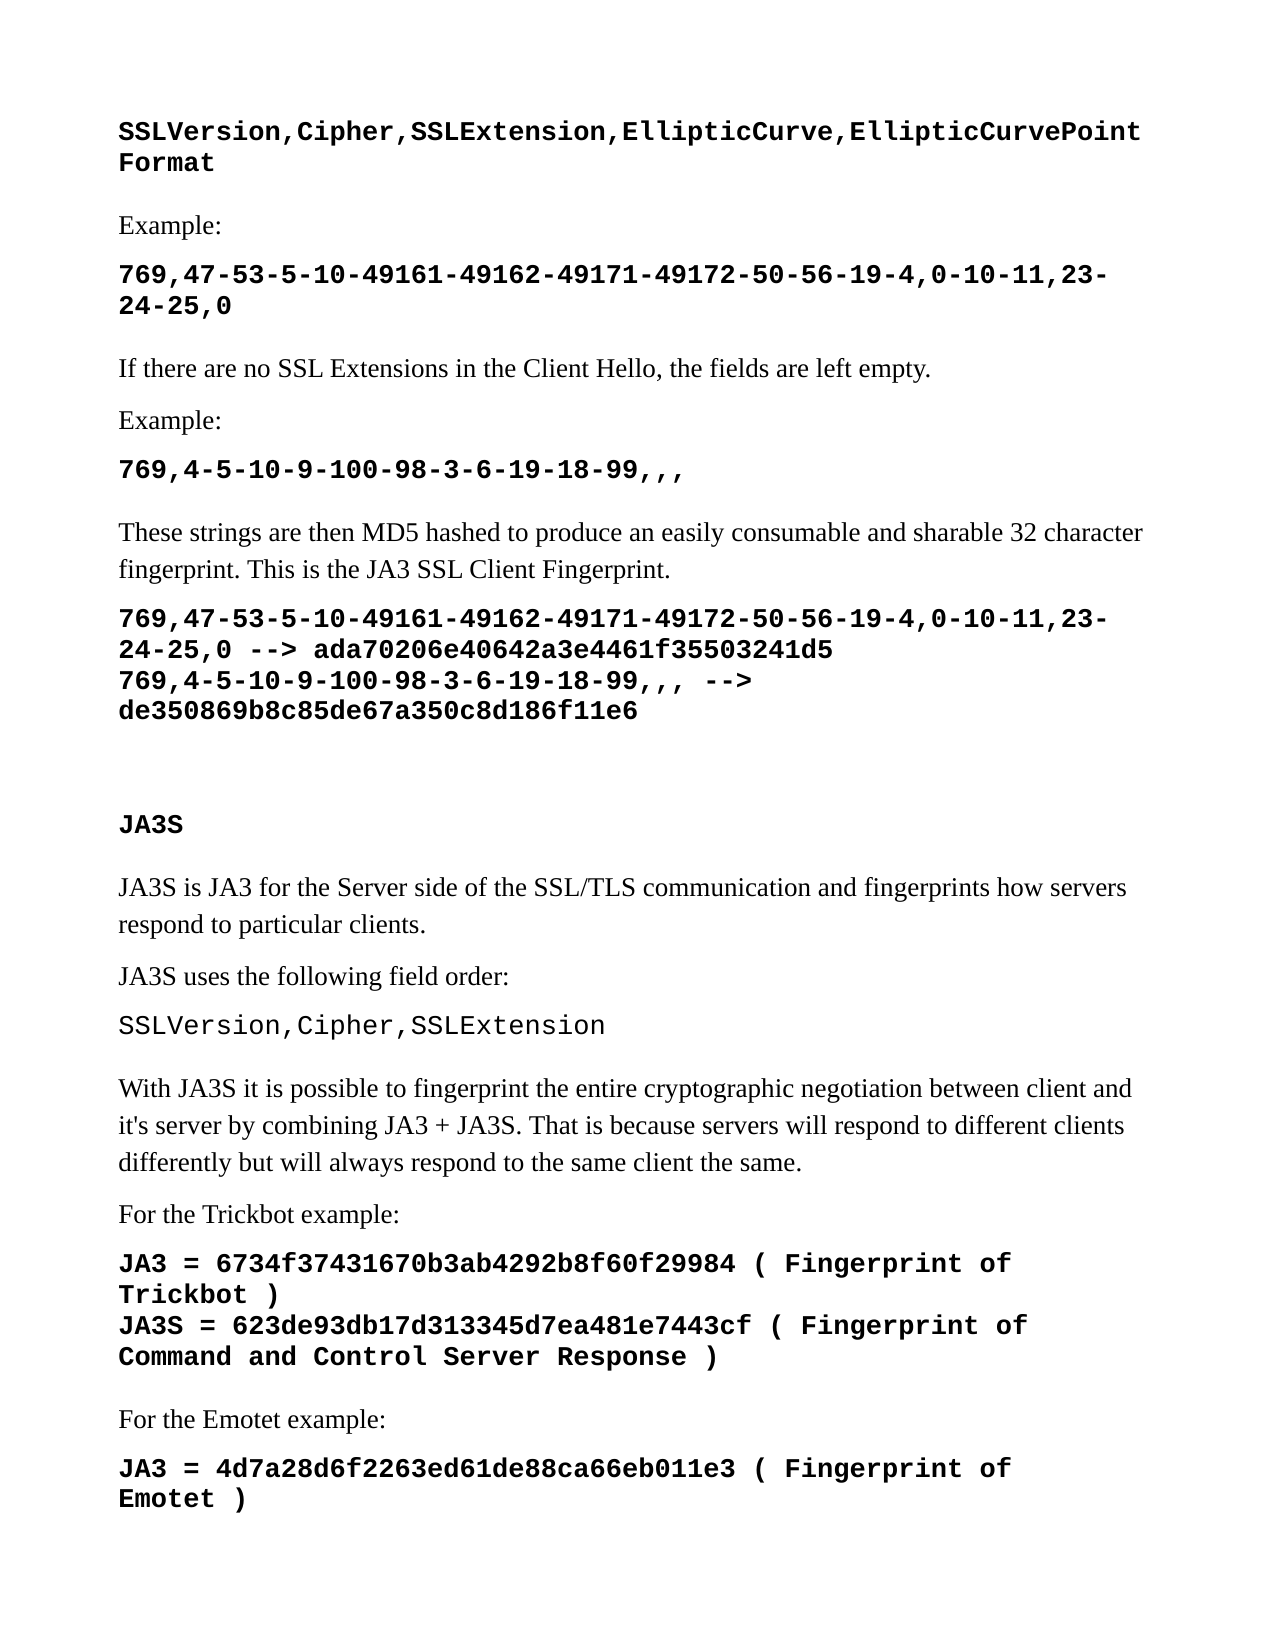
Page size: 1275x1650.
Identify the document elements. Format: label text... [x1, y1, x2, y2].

text JA3S = 623de93db17d313345d7ea481e7443cf ( Fingerprint of Command and Control Server Response ) [118, 1312, 1157, 1373]
text Example: [118, 404, 1157, 435]
text With JA3S it is possible to fingerprint the entire cryptographic negotiation between client and it's server by combining JA3 + JA3S. That is because servers will respond to different clients differently but will always respond to the same client the same. [118, 1072, 1157, 1178]
text If there are no SSL Extensions in the Client Hello, the fields are left empty. [118, 352, 1157, 383]
text JA3 = 4d7a28d6f2263ed61de88ca66eb011e3 ( Fingerprint of Emotet ) [118, 1454, 1157, 1516]
text For the Emotet example: [118, 1403, 1157, 1434]
text 769,4-5-10-9-100-98-3-6-19-18-99,,, [118, 456, 1157, 486]
text These strings are then MD5 hashed to produce an easily consumable and sharable 32 character fingerprint. This is the JA3 SSL Client Fingerprint. [118, 516, 1157, 584]
text 769,4-5-10-9-100-98-3-6-19-18-99,,, --> de350869b8c85de67a350c8d186f11e6 [118, 666, 1157, 728]
text JA3S uses the following field order: [118, 960, 1157, 991]
subtitle JA3S [118, 811, 1157, 841]
text SSLVersion,Cipher,SSLExtension,EllipticCurve,EllipticCurvePointFormat [118, 118, 1157, 179]
text JA3 = 6734f37431670b3ab4292b8f60f29984 ( Fingerprint of Trickbot ) [118, 1250, 1157, 1312]
text 769,47-53-5-10-49161-49162-49171-49172-50-56-19-4,0-10-11,23-24-25,0 [118, 261, 1157, 322]
text JA3S is JA3 for the Server side of the SSL/TLS communication and fingerprints how servers respond to particular clients. [118, 871, 1157, 939]
text Example: [118, 209, 1157, 240]
text For the Trickbot example: [118, 1198, 1157, 1229]
text 769,47-53-5-10-49161-49162-49171-49172-50-56-19-4,0-10-11,23-24-25,0 --> ada70206e40642a3e4461f35503241d5 [118, 605, 1157, 666]
text SSLVersion,Cipher,SSLExtension [118, 1012, 1157, 1042]
